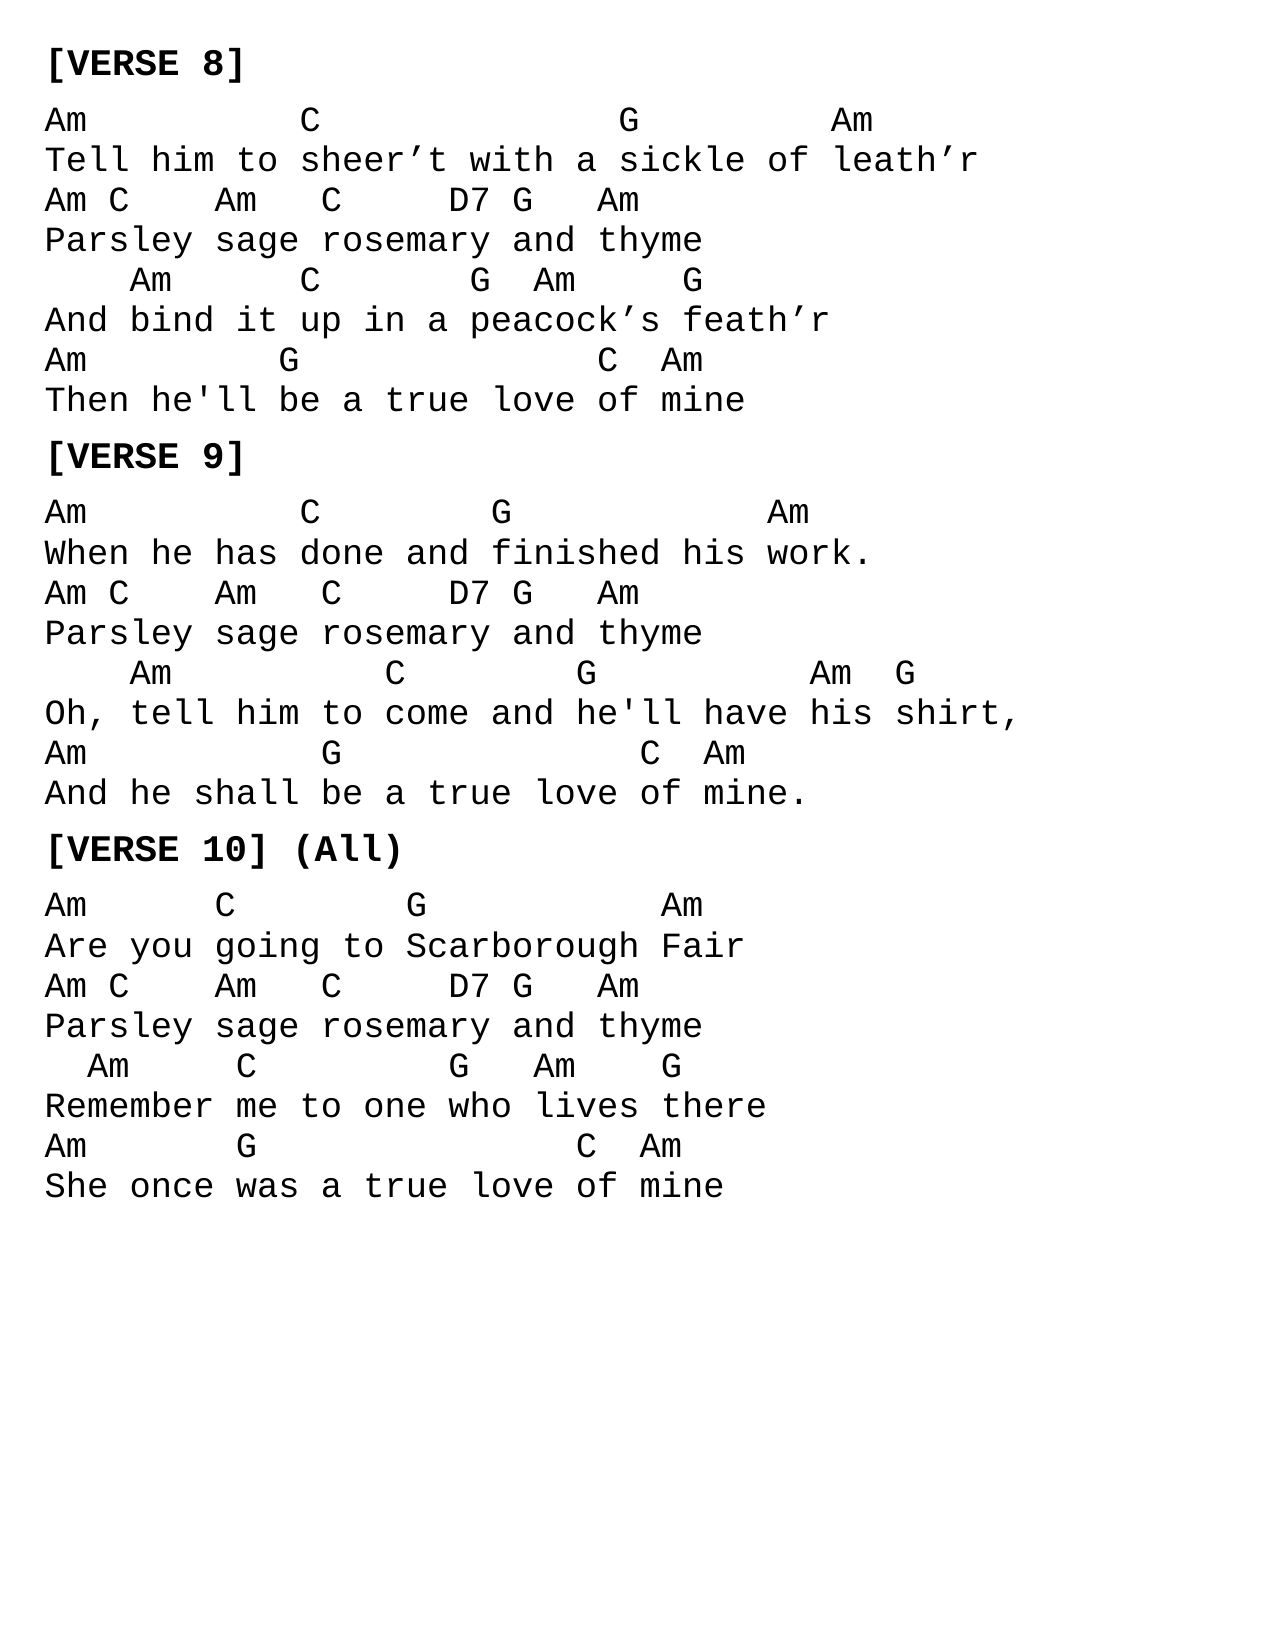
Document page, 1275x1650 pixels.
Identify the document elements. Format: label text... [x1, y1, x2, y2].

subtitle [VERSE 9] [44, 437, 1231, 480]
subtitle [VERSE 10] (All) [44, 830, 1231, 873]
text Am G C Am [44, 735, 1231, 775]
text Am C Am C D7 G Am [44, 182, 1231, 222]
text Parsley sage rosemary and thyme [44, 222, 1231, 262]
text She once was a true love of mine [44, 1168, 1231, 1208]
text Am C Am C D7 G Am [44, 575, 1231, 615]
text And he shall be a true love of mine. [44, 775, 1231, 815]
text Oh, tell him to come and he'll have his shirt, [44, 695, 1231, 735]
text Am C Am C D7 G Am [44, 968, 1231, 1008]
text Are you going to Scarborough Fair [44, 927, 1231, 968]
subtitle [VERSE 8] [44, 44, 1231, 87]
text Am C G Am G [44, 655, 1231, 695]
text Parsley sage rosemary and thyme [44, 1008, 1231, 1048]
text Am C G Am G [44, 262, 1231, 302]
text Am G C Am [44, 342, 1231, 382]
text Am C G Am [44, 887, 1231, 927]
text Am C G Am G [44, 1048, 1231, 1088]
text When he has done and finished his work. [44, 534, 1231, 575]
text Am G C Am [44, 1128, 1231, 1168]
text Tell him to sheer’t with a sickle of leath’r [44, 142, 1231, 182]
text Am C G Am [44, 494, 1231, 534]
text Then he'll be a true love of mine [44, 382, 1231, 422]
text Remember me to one who lives there [44, 1088, 1231, 1128]
text Parsley sage rosemary and thyme [44, 615, 1231, 655]
text And bind it up in a peacock’s feath’r [44, 302, 1231, 342]
text Am C G Am [44, 102, 1231, 142]
